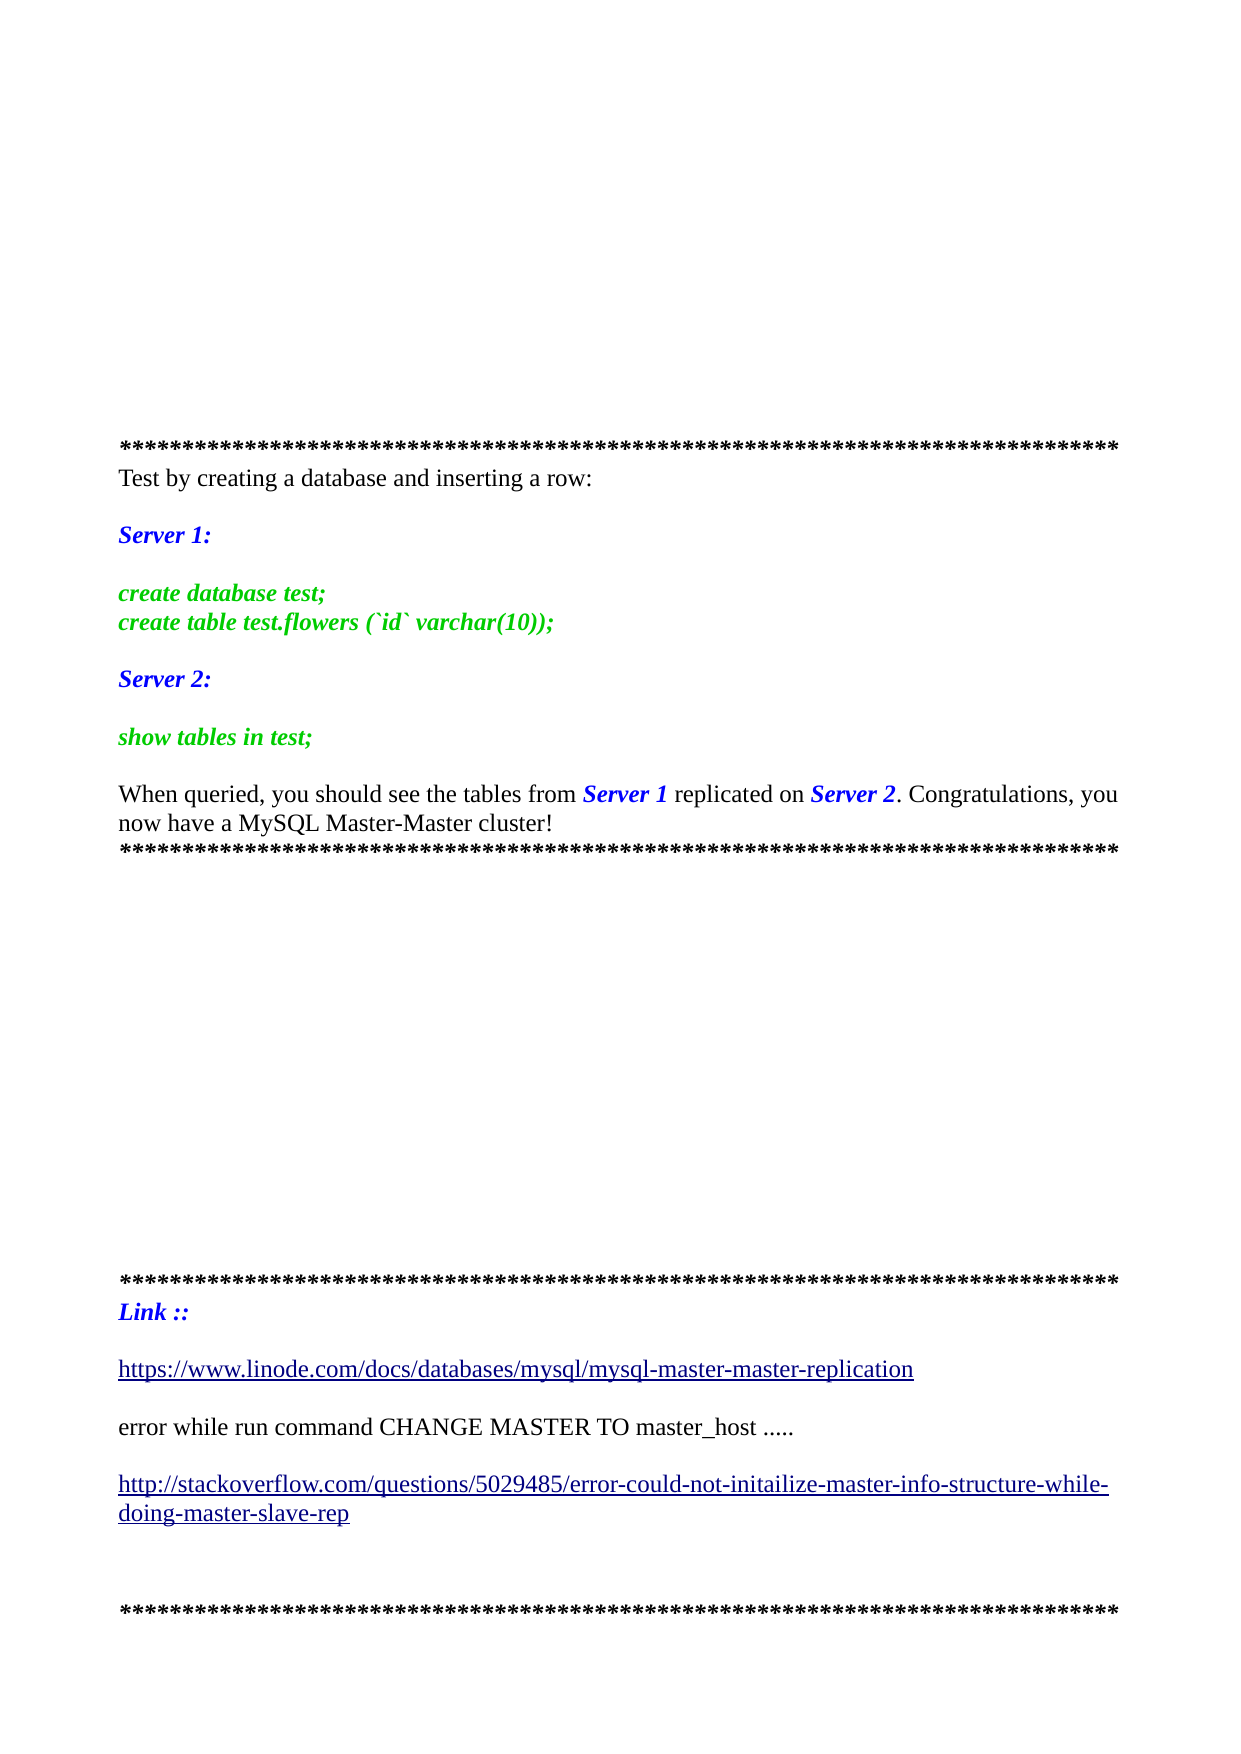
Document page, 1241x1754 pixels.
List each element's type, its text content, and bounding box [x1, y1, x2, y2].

text Link :: [118, 1297, 1122, 1326]
text ******************************************************************************** [118, 1268, 1122, 1297]
text create table test.flowers (`id` varchar(10)); [118, 607, 1122, 636]
text error while run command CHANGE MASTER TO master_host ..... [118, 1412, 1122, 1441]
text ******************************************************************************** [118, 1598, 1122, 1627]
text ******************************************************************************** [118, 837, 1122, 866]
text https://www.linode.com/docs/databases/mysql/mysql-master-master-replication [118, 1354, 1122, 1383]
text ******************************************************************************** [118, 434, 1122, 463]
text http://stackoverflow.com/questions/5029485/error-could-not-initailize-master-info-structure-while-doing-master-slave-rep [118, 1469, 1122, 1527]
text Server 2: [118, 664, 1122, 693]
text Test by creating a database and inserting a row: [118, 463, 1122, 492]
text When queried, you should see the tables from Server 1 replicated on Server 2. Congratulations, you now have a MySQL Master-Master cluster! [118, 779, 1122, 837]
text create database test; [118, 578, 1122, 607]
text Server 1: [118, 521, 1122, 549]
text show tables in test; [118, 722, 1122, 751]
